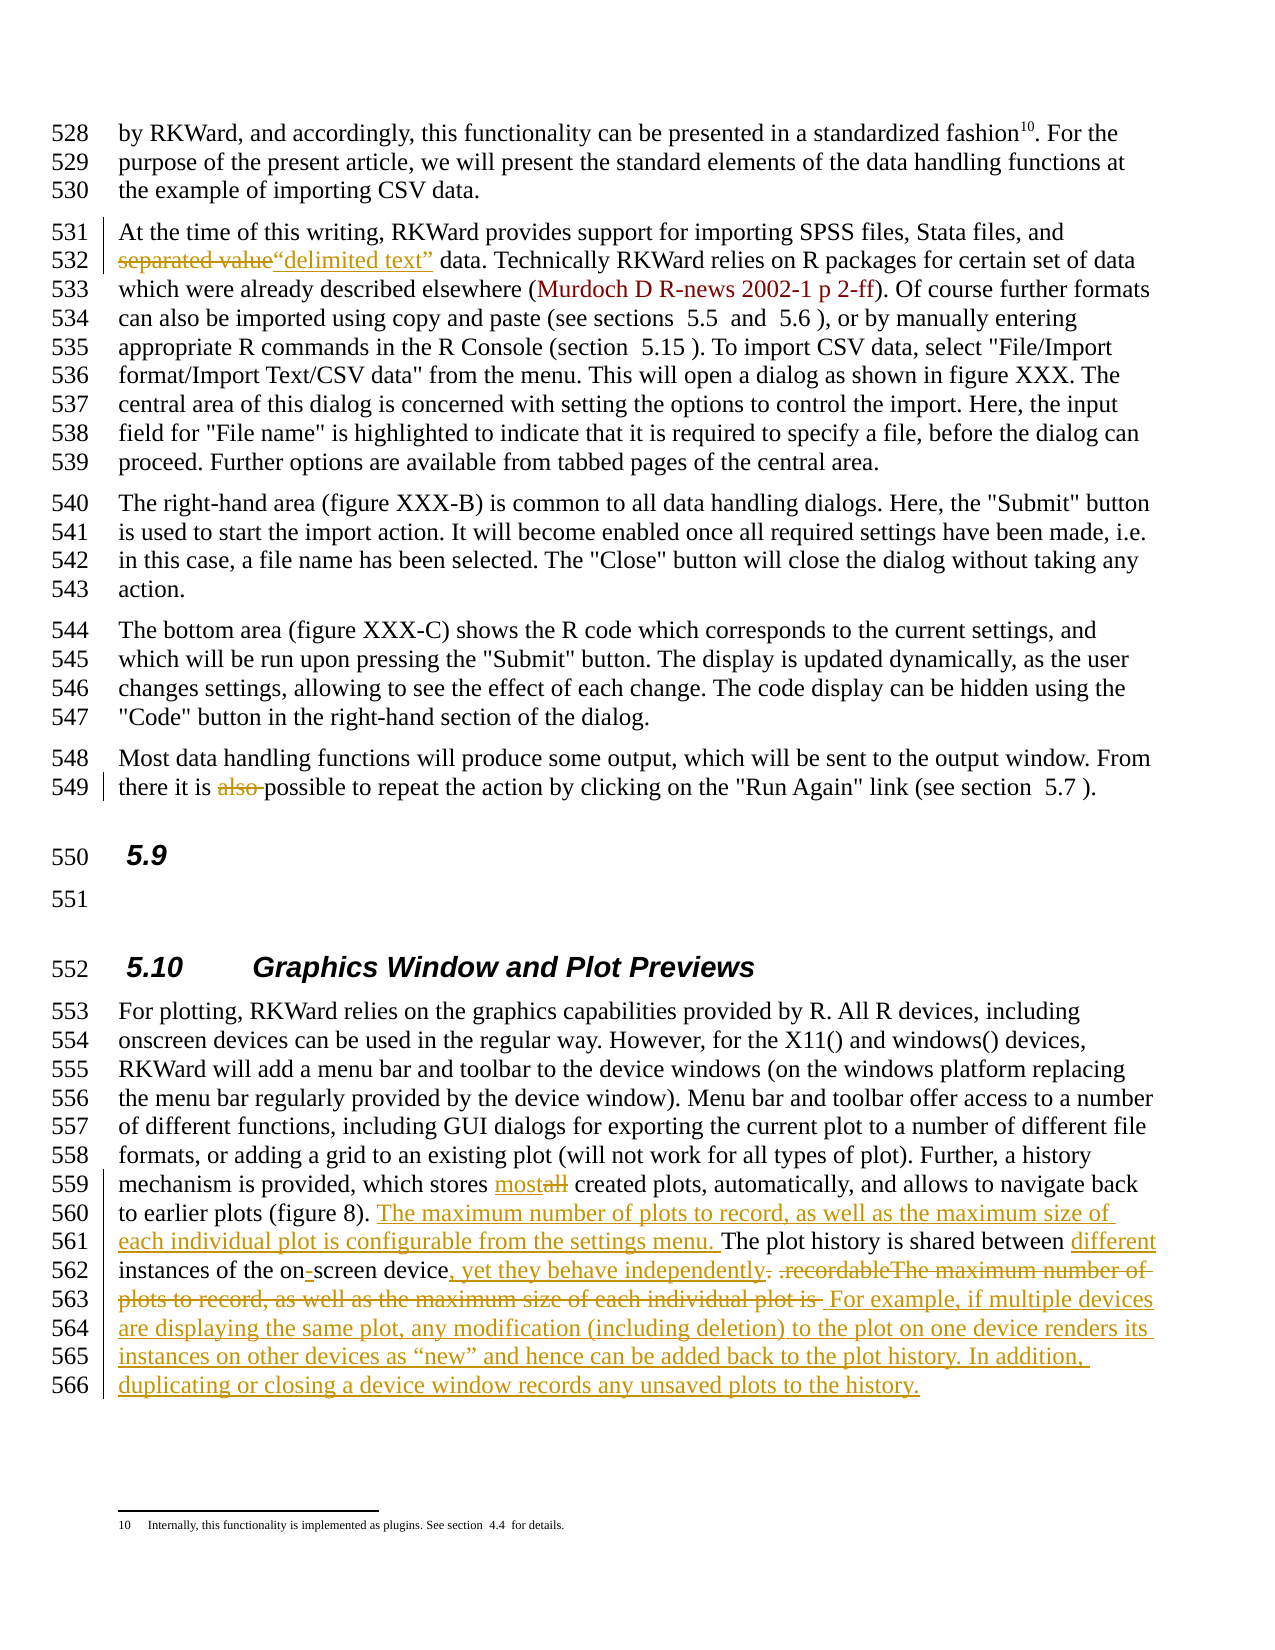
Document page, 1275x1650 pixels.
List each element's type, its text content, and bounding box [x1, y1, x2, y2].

text Most data handling functions will produce some output, which will be sent to the output window. From there it is possible to repeat the action by clicking on the "Run Again" link (see section 5.7 ). [118, 743, 1157, 801]
text At the time of this writing, RKWard provides support for importing SPSS files, Stata files, and “delimited text” data. Technically RKWard relies on R packages for certain set of data which were already described elsewhere (Murdoch D R-news 2002-1 p 2-ff). Of course further formats can also be imported using copy and paste (see sections 5.5 and 5.6 ), or by manually entering appropriate R commands in the R Console (section 5.15 ). To import CSV data, select "File/Import format/Import Text/CSV data" from the menu. This will open a dialog as shown in figure XXX. The central area of this dialog is concerned with setting the options to control the import. Here, the input field for "File name" is highlighted to indicate that it is required to specify a file, before the dialog can proceed. Further options are available from tabbed pages of the central area. [118, 217, 1157, 476]
subtitle Graphics Window and Plot Previews [118, 950, 1157, 984]
text For plotting, RKWard relies on the graphics capabilities provided by R. All R devices, including onscreen devices can be used in the regular way. However, for the X11() and windows() devices, RKWard will add a menu bar and toolbar to the device windows (on the windows platform replacing the menu bar regularly provided by the device window). Menu bar and toolbar offer access to a number of different functions, including GUI dialogs for exporting the current plot to a number of different file formats, or adding a grid to an existing plot (will not work for all types of plot). Further, a history mechanism is provided, which stores most created plots, automatically, and allows to navigate back to earlier plots (figure 8). The maximum number of plots to record, as well as the maximum size of each individual plot is configurable from the settings menu. The plot history is shared between different instances of the on-screen device, yet they behave independently For example, if multiple devices are displaying the same plot, any modification (including deletion) to the plot on one device renders its instances on other devices as “new” and hence can be added back to the plot history. In addition, duplicating or closing a device window records any unsaved plots to the history. [118, 996, 1157, 1399]
text The right-hand area (figure XXX-B) is common to all data handling dialogs. Here, the "Submit" button is used to start the import action. It will become enabled once all required settings have been made, i.e. in this case, a file name has been selected. The "Close" button will close the dialog without taking any action. [118, 488, 1157, 603]
text The bottom area (figure XXX-C) shows the R code which corresponds to the current settings, and which will be run upon pressing the "Submit" button. The display is updated dynamically, as the user changes settings, allowing to see the effect of each change. The code display can be hidden using the "Code" button in the right-hand section of the dialog. [118, 616, 1157, 731]
text Internally, this functionality is implemented as plugins. See section 4.4 for details. [118, 1517, 1157, 1532]
text by RKWard, and accordingly, this functionality can be presented in a standardized fashion. For the purpose of the present article, we will present the standard elements of the data handling functions at the example of importing CSV data. [118, 118, 1157, 204]
